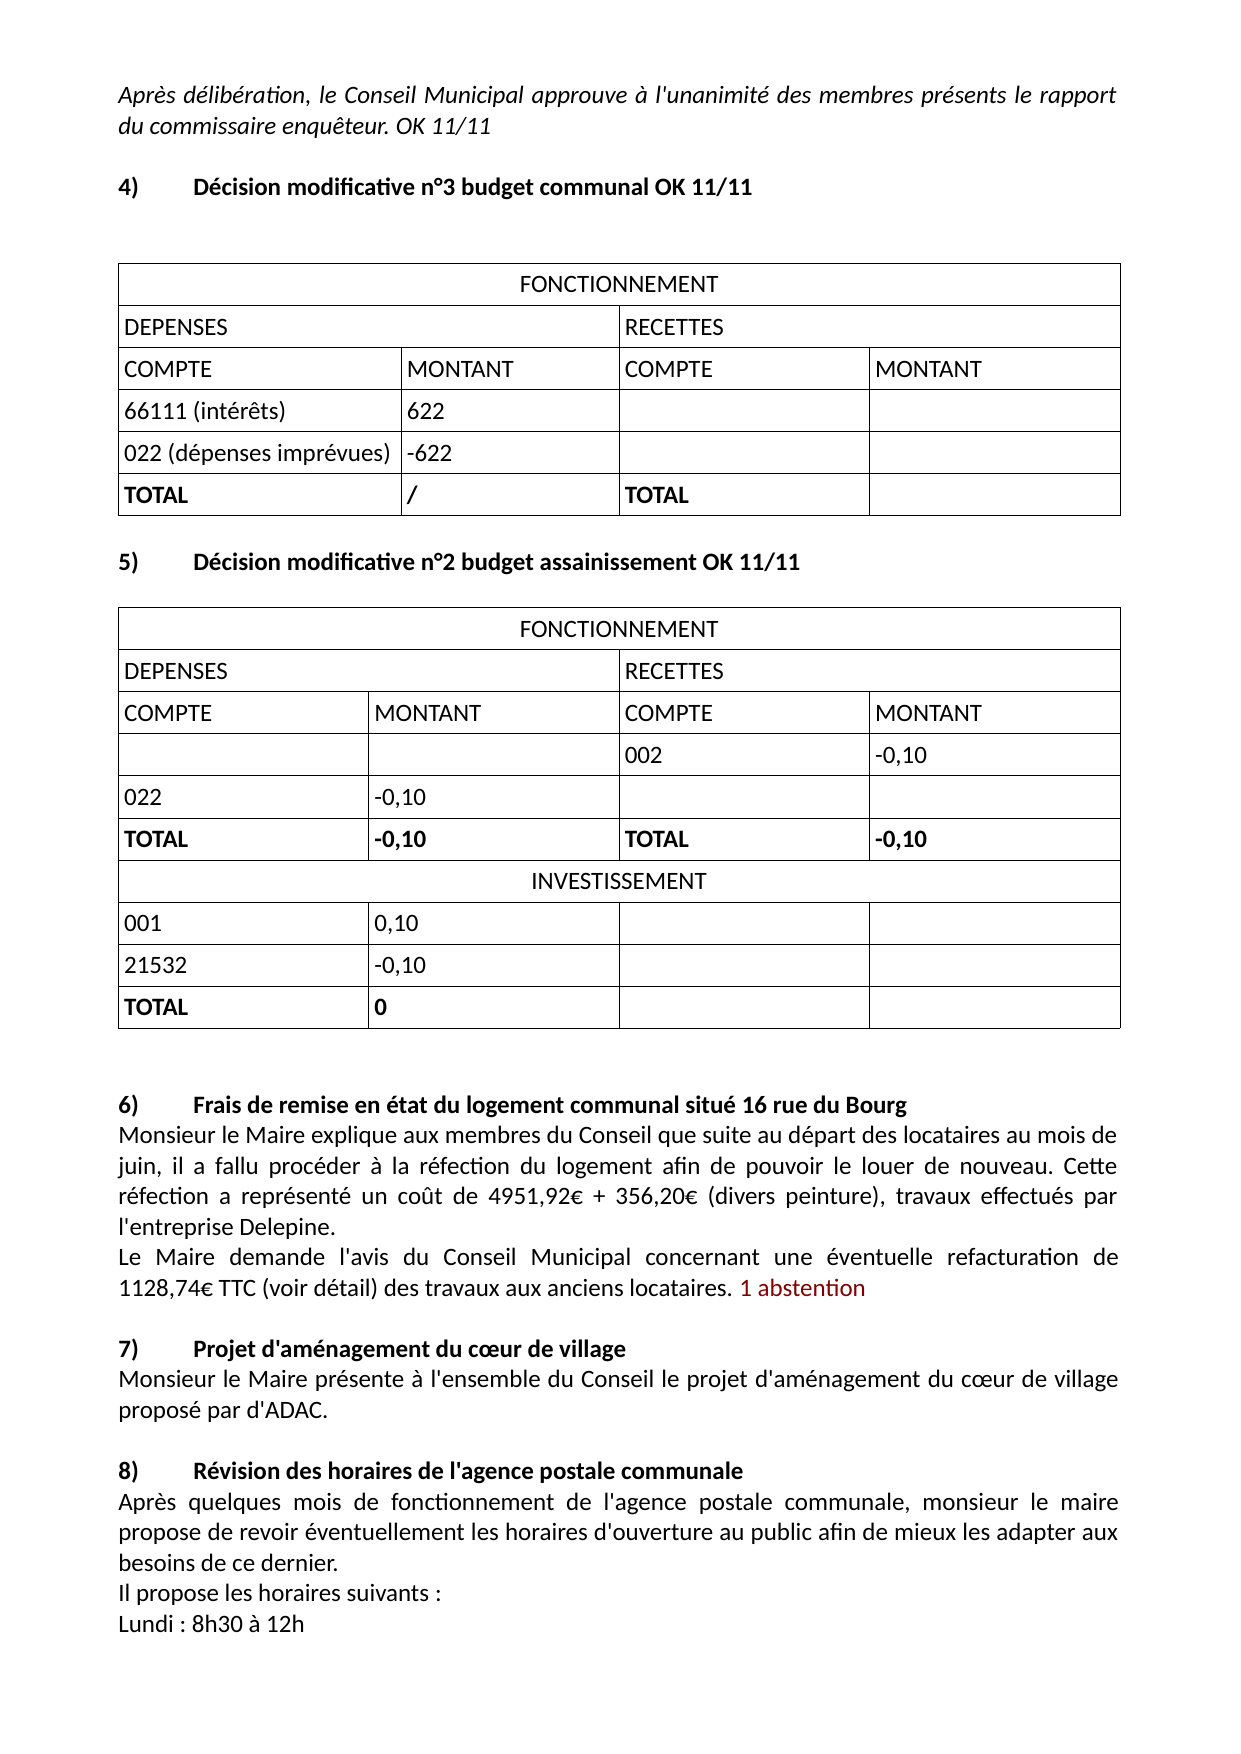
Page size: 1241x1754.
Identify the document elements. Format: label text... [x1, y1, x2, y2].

table_cell -622 [402, 432, 619, 473]
table_cell 0,10 [369, 903, 619, 944]
table_cell [870, 903, 1120, 944]
text 8) Révision des horaires de l'agence postale communale [118, 1455, 1120, 1486]
text Après quelques mois de fonctionnement de l'agence postale communale, monsieur le maire propose de revoir éventuellement les horaires d'ouverture au public afin de mieux les adapter aux besoins de ce dernier. [118, 1486, 1120, 1577]
text Monsieur le Maire présente à l'ensemble du Conseil le projet d'aménagement du cœur de village proposé par d'ADAC. [118, 1364, 1120, 1425]
table_cell 0 [369, 987, 619, 1028]
text 6) Frais de remise en état du logement communal situé 16 rue du Bourg [118, 1089, 1120, 1119]
table_cell TOTAL [119, 474, 401, 515]
table_cell / [402, 474, 619, 515]
text Monsieur le Maire explique aux membres du Conseil que suite au départ des locataires au mois de juin, il a fallu procéder à la réfection du logement afin de pouvoir le louer de nouveau. Cette réfection a représenté un coût de 4951,92€ + 356,20€ (divers peinture), travaux effectués par l'entreprise Delepine. [118, 1119, 1120, 1242]
text 7) Projet d'aménagement du cœur de village [118, 1333, 1120, 1364]
table_cell MONTANT [369, 692, 619, 733]
table_header FONCTIONNEMENT [119, 608, 1120, 649]
table_cell 022 [119, 776, 368, 817]
table_cell TOTAL [620, 474, 869, 515]
table_cell [870, 987, 1120, 1028]
table_cell [870, 945, 1120, 986]
table_cell [119, 734, 368, 775]
table_cell 002 [620, 734, 869, 775]
table_cell COMPTE [119, 348, 401, 389]
table_cell MONTANT [870, 348, 1120, 389]
table_cell 622 [402, 390, 619, 431]
table_cell -0,10 [369, 819, 619, 859]
table_cell 001 [119, 903, 368, 944]
table_cell [369, 734, 619, 775]
table_cell -0,10 [870, 734, 1120, 775]
table_cell COMPTE [119, 692, 368, 733]
table_cell -0,10 [870, 819, 1120, 859]
text Après délibération, le Conseil Municipal approuve à l'unanimité des membres présents le rapport du commissaire enquêteur. OK 11/11 [118, 80, 1120, 141]
table_cell -0,10 [369, 945, 619, 986]
table_cell DEPENSES [119, 650, 619, 691]
list Décision modificative n°3 budget communal OK 11/11 [118, 171, 1120, 202]
table_cell [620, 390, 869, 431]
table_cell 21532 [119, 945, 368, 986]
table_cell TOTAL [119, 819, 368, 859]
table_cell MONTANT [402, 348, 619, 389]
table_header FONCTIONNEMENT [119, 264, 1120, 305]
text Lundi : 8h30 à 12h [118, 1608, 1120, 1638]
table_cell RECETTES [620, 306, 1120, 347]
table_cell [620, 945, 869, 986]
table_cell [870, 390, 1120, 431]
table_cell [620, 432, 869, 473]
table_cell COMPTE [620, 692, 869, 733]
table_cell TOTAL [620, 819, 869, 859]
table_cell INVESTISSEMENT [119, 861, 1120, 902]
table_cell 022 (dépenses imprévues) [119, 432, 401, 473]
table_cell [870, 776, 1120, 817]
table_cell TOTAL [119, 987, 368, 1028]
table_cell RECETTES [620, 650, 1120, 691]
table_cell [620, 987, 869, 1028]
table_cell MONTANT [870, 692, 1120, 733]
table_cell -0,10 [369, 776, 619, 817]
table_cell [620, 903, 869, 944]
text Il propose les horaires suivants : [118, 1577, 1120, 1608]
table_cell 66111 (intérêts) [119, 390, 401, 431]
text 5) Décision modificative n°2 budget assainissement OK 11/11 [118, 546, 1120, 576]
table_cell [620, 776, 869, 817]
table_cell COMPTE [620, 348, 869, 389]
text Le Maire demande l'avis du Conseil Municipal concernant une éventuelle refacturation de 1128,74€ TTC (voir détail) des travaux aux anciens locataires. 1 abstention [118, 1242, 1120, 1303]
table_cell DEPENSES [119, 306, 619, 347]
table_cell [870, 432, 1120, 473]
table_cell [870, 474, 1120, 515]
